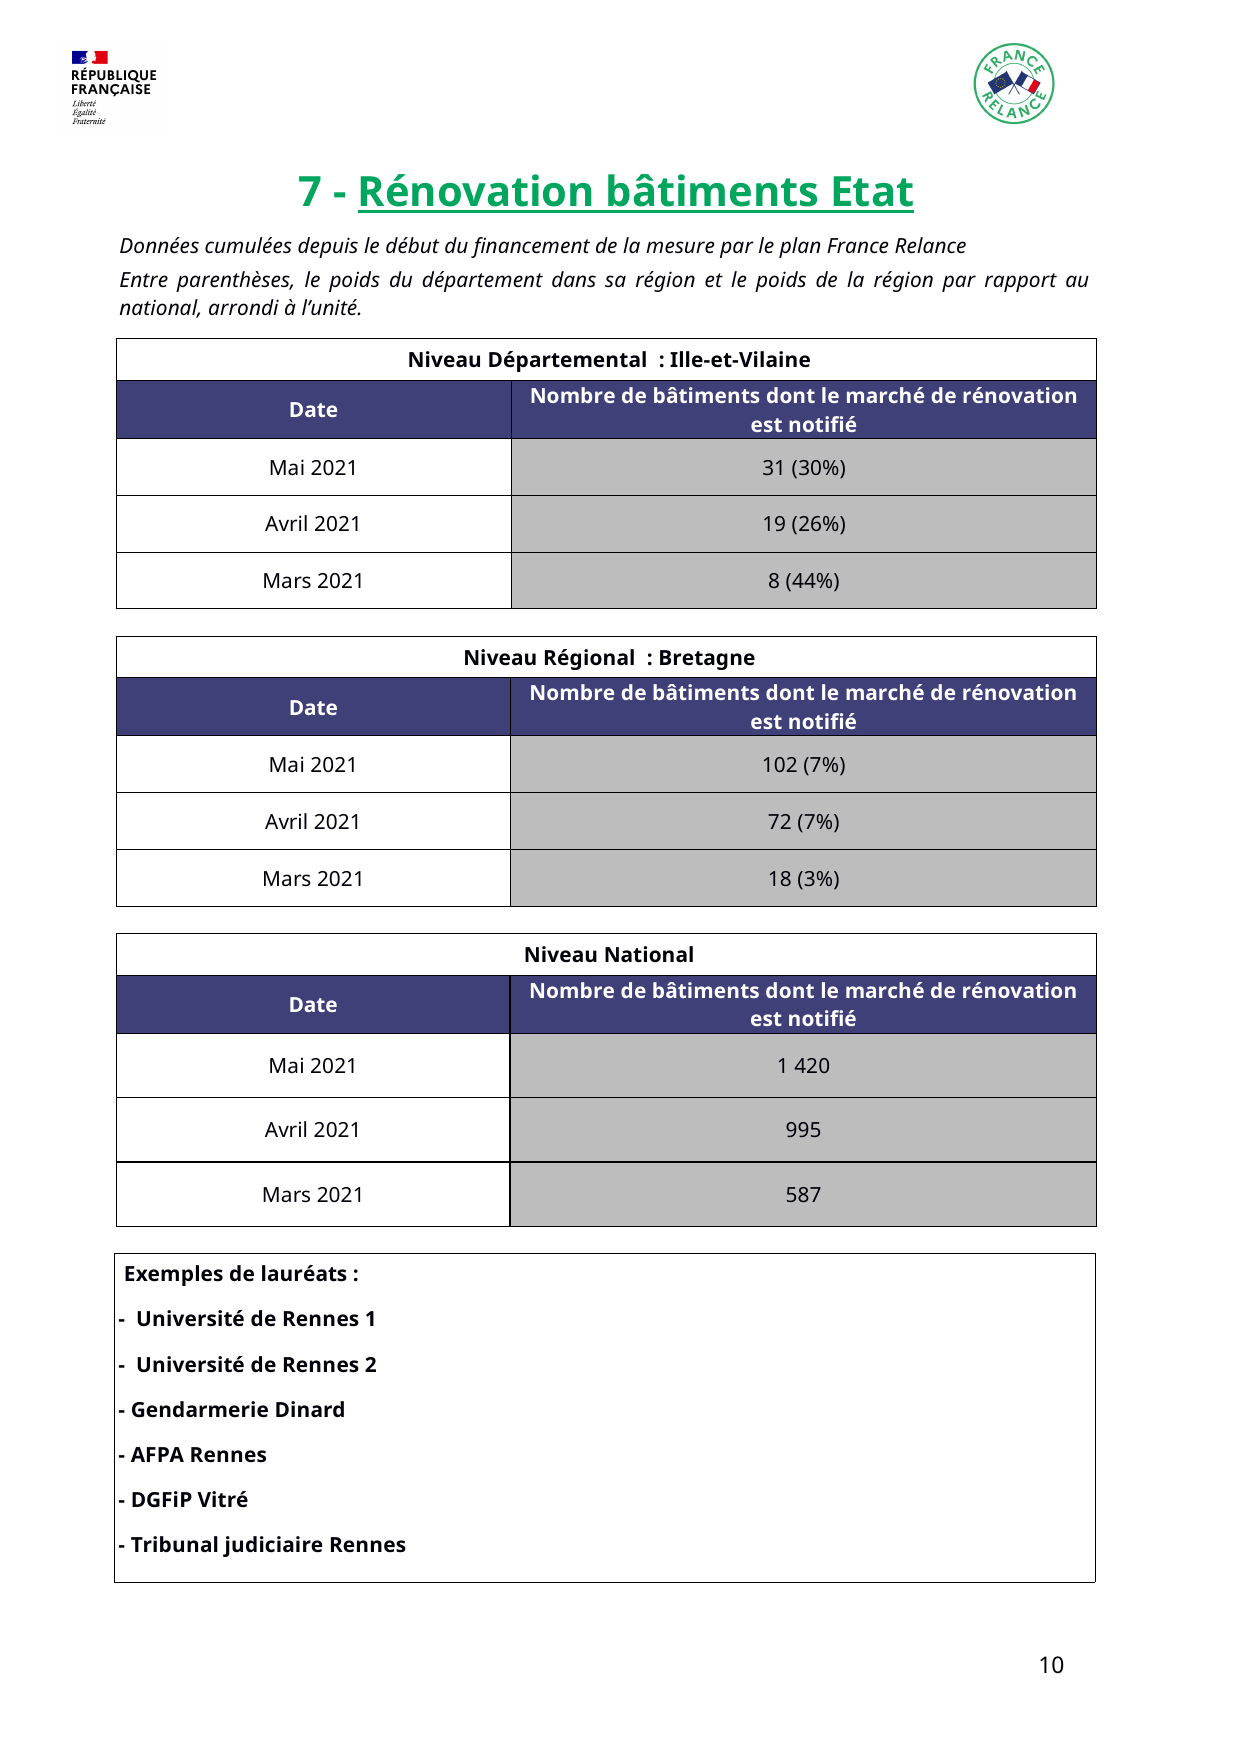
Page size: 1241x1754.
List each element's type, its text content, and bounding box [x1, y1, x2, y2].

table_cell Nombre de bâtiments dont le marché de rénovation est notifié [511, 678, 1096, 735]
table_cell 1 420 [511, 1034, 1096, 1097]
table_cell 19 (26%) [512, 496, 1096, 552]
table_cell 102 (7%) [511, 736, 1096, 792]
text Entre parenthèses, le poids du département dans sa région et le poids de la région par rapport au national, arrondi à l’unité. [119, 264, 1094, 322]
table_cell 18 (3%) [511, 850, 1096, 906]
table_cell 72 (7%) [511, 793, 1096, 849]
table_cell Nombre de bâtiments dont le marché de rénovation est notifié [511, 976, 1096, 1033]
subtitle 7 - Rénovation bâtiments Etat [119, 162, 1094, 219]
table_header Niveau Régional : Bretagne [117, 637, 1096, 677]
picture [935, 31, 1093, 126]
table_cell Date [117, 381, 511, 438]
table_header Exemples de lauréats : - Université de Rennes 1 - Université de Rennes 2 - Gendarmerie Dinard - AFPA Rennes - DGFiP Vitré - Tribunal judiciaire Rennes [115, 1254, 1095, 1581]
table_cell Mars 2021 [117, 553, 511, 608]
table_cell 995 [511, 1098, 1096, 1161]
table_cell Date [117, 678, 510, 735]
table_header Niveau National [117, 934, 1096, 975]
table_cell 587 [511, 1163, 1096, 1226]
table_cell 31 (30%) [512, 439, 1096, 495]
table_cell Mai 2021 [117, 439, 511, 495]
table_cell Avril 2021 [117, 793, 510, 849]
table_cell Mars 2021 [117, 850, 510, 906]
table_header Niveau Départemental : Ille-et-Vilaine [117, 339, 1096, 380]
table_cell Avril 2021 [117, 496, 511, 552]
table_cell Nombre de bâtiments dont le marché de rénovation est notifié [512, 381, 1096, 438]
table_cell Mai 2021 [117, 736, 510, 792]
picture [60, 39, 169, 137]
table_cell 8 (44%) [512, 553, 1096, 608]
table_cell Mai 2021 [117, 1034, 509, 1097]
text Données cumulées depuis le début du financement de la mesure par le plan France Relance [119, 231, 1094, 260]
table_cell Mars 2021 [117, 1163, 509, 1226]
table_cell Date [117, 976, 509, 1033]
table_cell Avril 2021 [117, 1098, 509, 1161]
